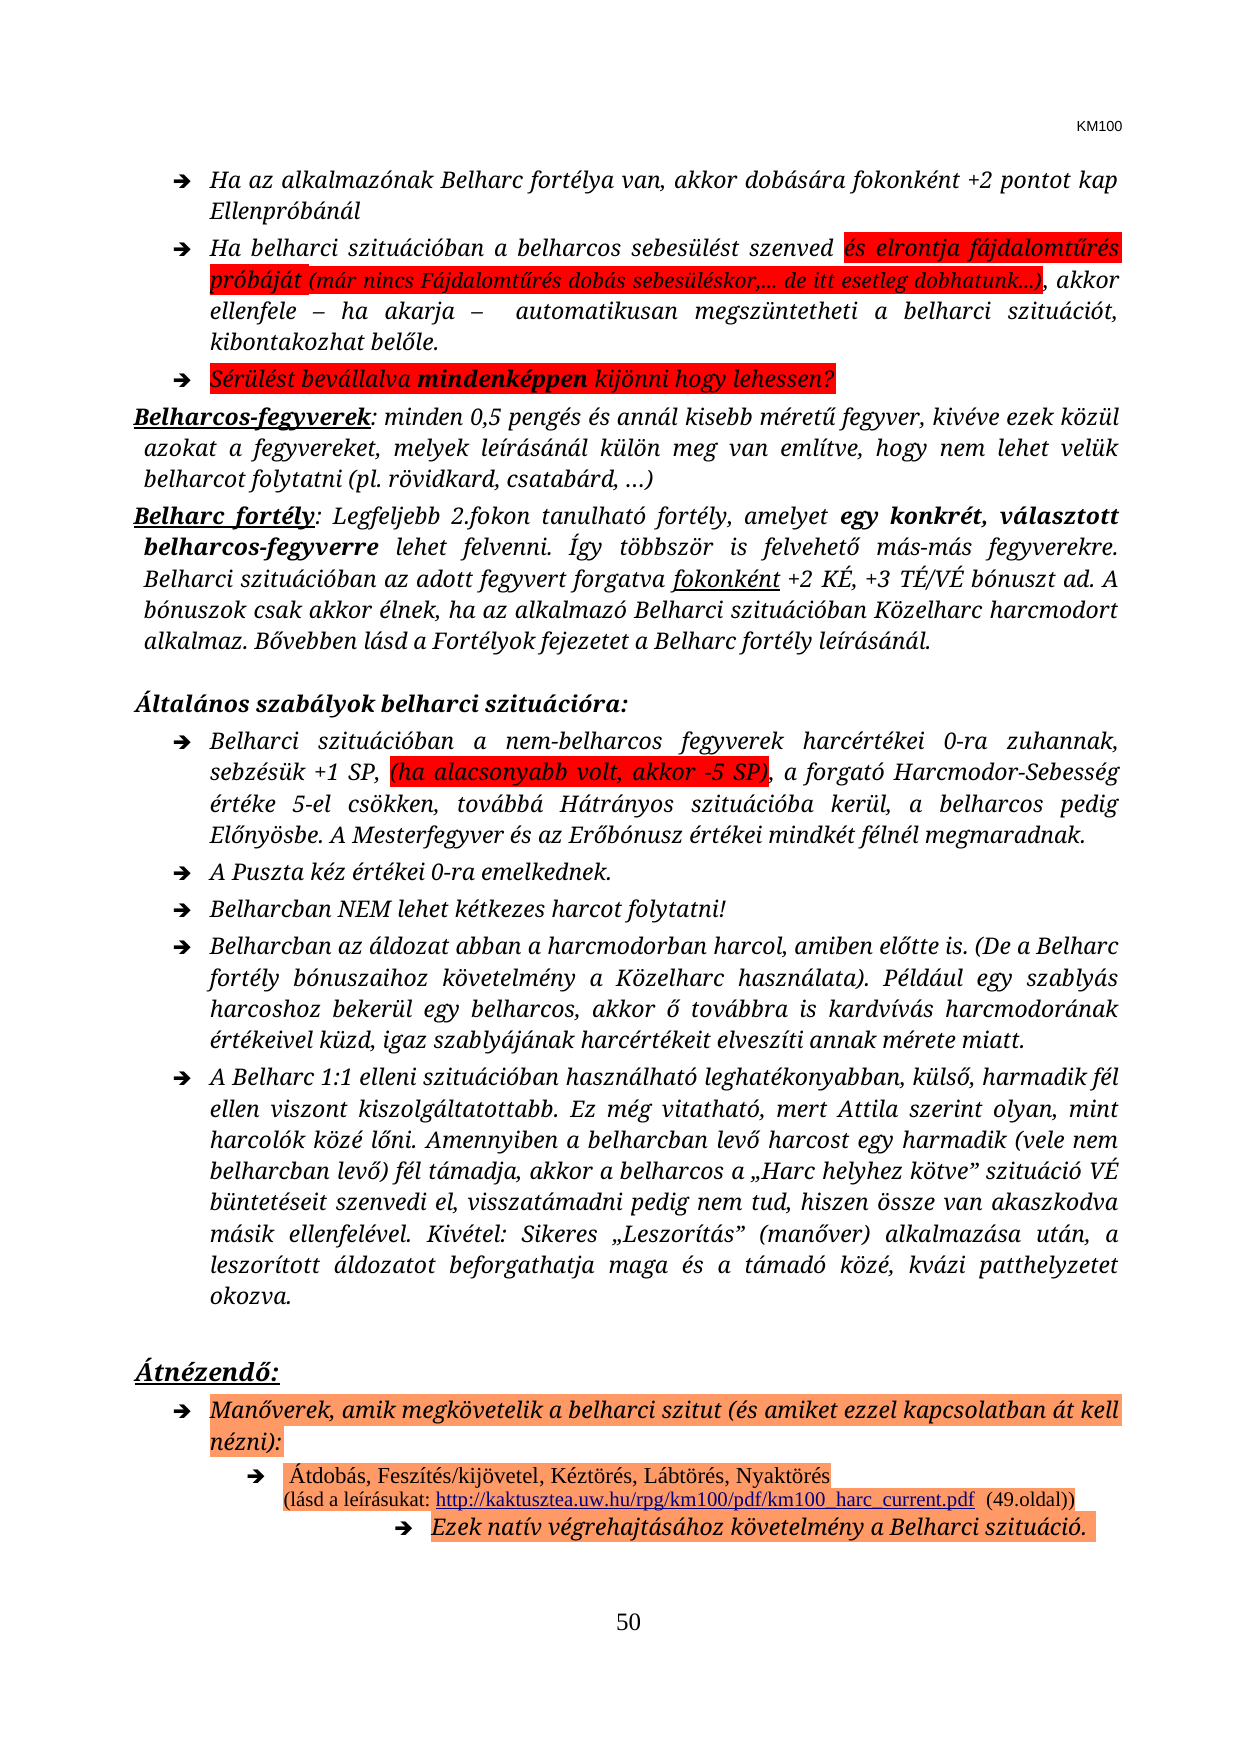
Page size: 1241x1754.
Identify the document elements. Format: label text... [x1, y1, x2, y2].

list Belharcban NEM lehet kétkezes harcot folytatni! [172, 893, 1122, 924]
list A Belharc 1:1 elleni szituációban használható leghatékonyabban, külső, harmadik fél ellen viszont kiszolgáltatottabb. Ez még vitatható, mert Attila szerint olyan, mint harcolók közé lőni. Amennyiben a belharcban levő harcost egy harmadik (vele nem belharcban levő) fél támadja, akkor a belharcos a „Harc helyhez kötve” szituáció VÉ büntetéseit szenvedi el, visszatámadni pedig nem tud, hiszen össze van akaszkodva másik ellenfelével. Kivétel: Sikeres „Leszorítás” (manőver) alkalmazása után, a leszorított áldozatot beforgathatja maga és a támadó közé, kvázi patthelyzetet okozva. [172, 1061, 1122, 1311]
list A Puszta kéz értékei 0-ra emelkednek. [172, 856, 1122, 887]
list Ezek natív végrehajtásához követelmény a Belharci szituáció. [393, 1511, 1122, 1542]
list Belharci szituációban a nem-belharcos fegyverek harcértékei 0-ra zuhannak, sebzésük +1 SP, (ha alacsonyabb volt, akkor -5 SP), a forgató Harcmodor-Sebesség értéke 5-el csökken, továbbá Hátrányos szituációba kerül, a belharcos pedig Előnyösbe. A Mesterfegyver és az Erőbónusz értékei mindkét félnél megmaradnak. [172, 725, 1122, 850]
list Ha belharci szituációban a belharcos sebesülést szenved és elrontja fájdalomtűrés próbáját (már nincs Fájdalomtűrés dobás sebesüléskor,... de itt esetleg dobhatunk...), akkor ellenfele – ha akarja – automatikusan megszüntetheti a belharci szituációt, kibontakozhat belőle. [172, 232, 1122, 357]
text Átnézendő: [134, 1354, 1122, 1388]
list Manőverek, amik megkövetelik a belharci szitut (és amiket ezzel kapcsolatban át kell nézni): [172, 1394, 1122, 1457]
text Belharc fortély: Legfeljebb 2.fokon tanulható fortély, amelyet egy konkrét, választott belharcos-fegyverre lehet felvenni. Így többször is felvehető más-más fegyverekre. Belharci szituációban az adott fegyvert forgatva fokonként +2 KÉ, +3 TÉ/VÉ bónuszt ad. A bónuszok csak akkor élnek, ha az alkalmazó Belharci szituációban Közelharc harcmodort alkalmaz. Bővebben lásd a Fortélyok fejezetet a Belharc fortély leírásánál. [133, 500, 1122, 656]
list Átdobás, Feszítés/kijövetel, Kéztörés, Lábtörés, Nyaktörés (lásd a leírásukat: http://kaktusztea.uw.hu/rpg/km100/pdf/km100_harc_current.pdf (49.oldal)) [246, 1463, 1122, 1511]
list Belharcban az áldozat abban a harcmodorban harcol, amiben előtte is. (De a Belharc fortély bónuszaihoz követelmény a Közelharc használata). Például egy szablyás harcoshoz bekerül egy belharcos, akkor ő továbbra is kardvívás harcmodorának értékeivel küzd, igaz szablyájának harcértékeit elveszíti annak mérete miatt. [172, 930, 1122, 1055]
text Belharcos-fegyverek: minden 0,5 pengés és annál kisebb méretű fegyver, kivéve ezek közül azokat a fegyvereket, melyek leírásánál külön meg van említve, hogy nem lehet velük belharcot folytatni (pl. rövidkard, csatabárd, …) [133, 400, 1122, 494]
list Sérülést bevállalva mindenképpen kijönni hogy lehessen? [172, 363, 1122, 394]
text Általános szabályok belharci szituációra: [134, 688, 1122, 719]
list Ha az alkalmazónak Belharc fortélya van, akkor dobására fokonként +2 pontot kap Ellenpróbánál [172, 164, 1122, 226]
